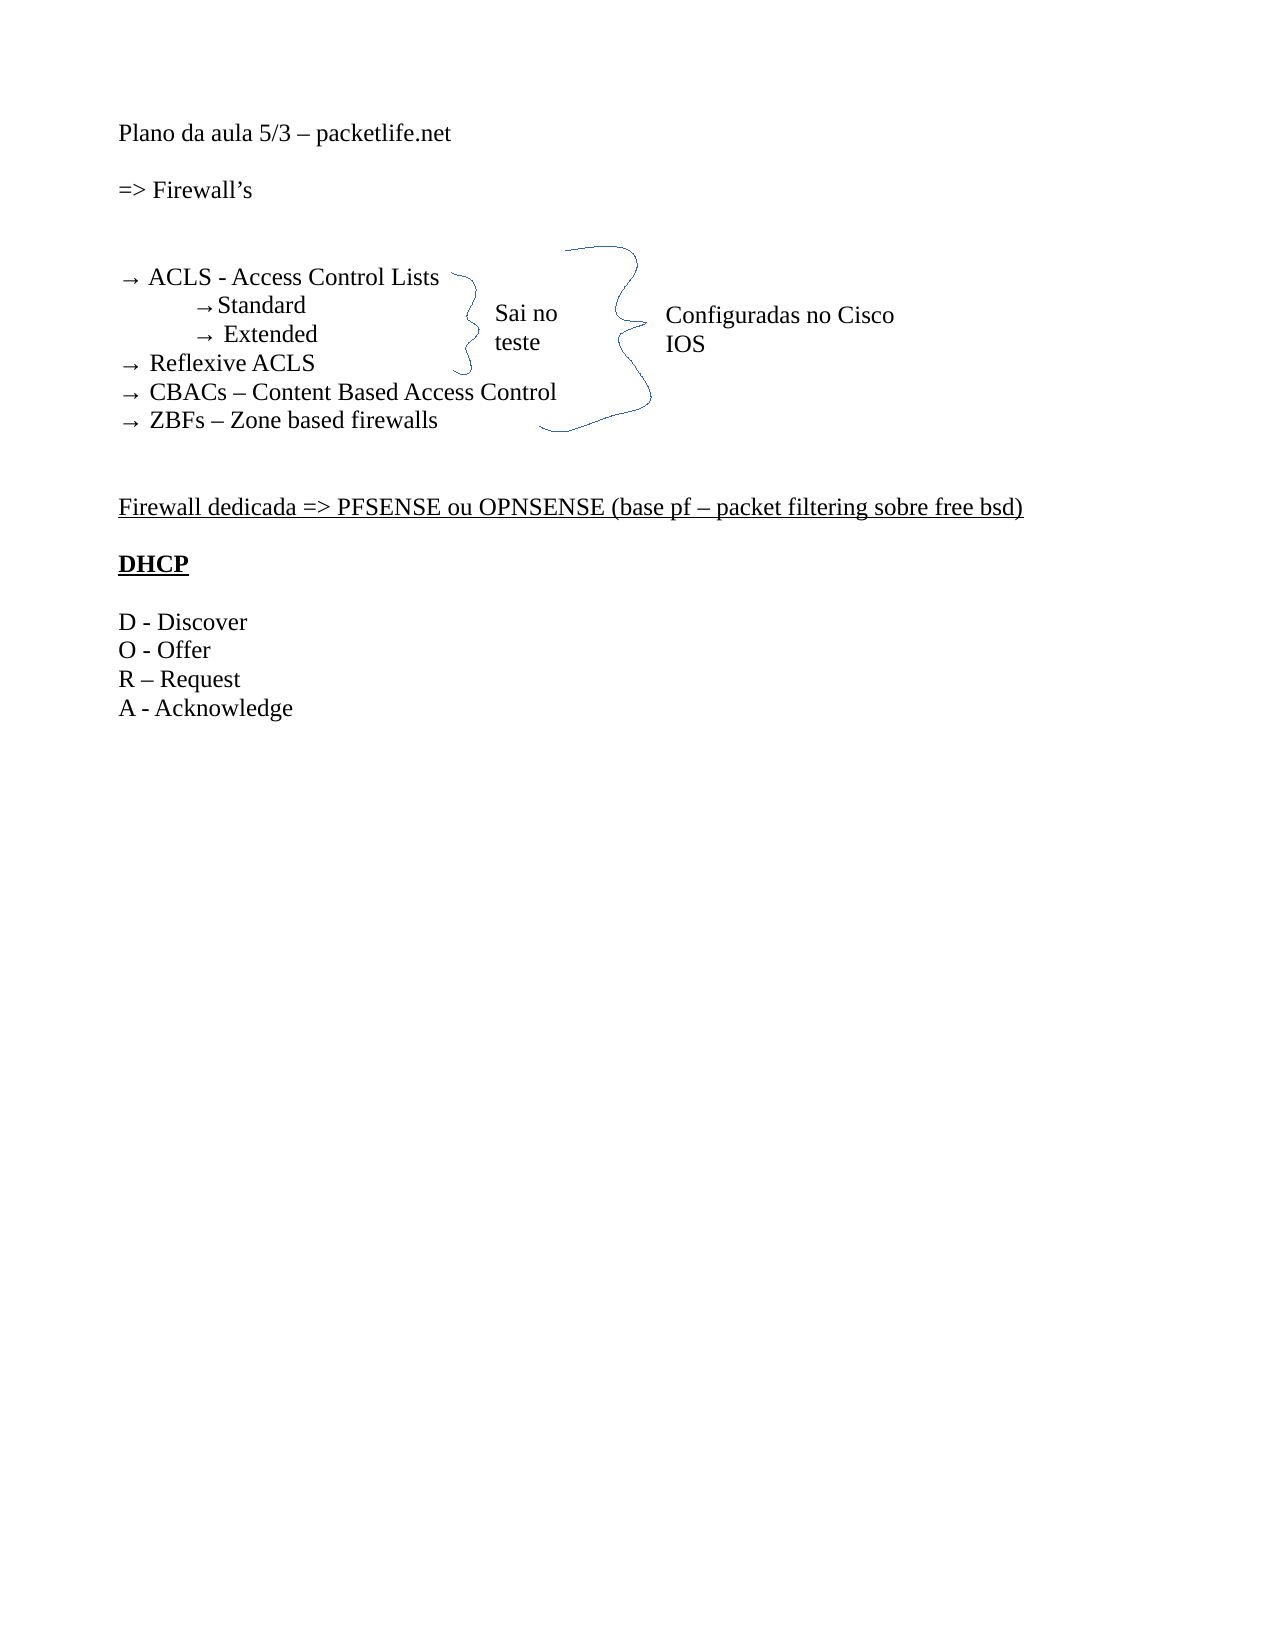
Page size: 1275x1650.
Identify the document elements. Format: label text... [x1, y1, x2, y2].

text Plano da aula 5/3 – packetlife.net [118, 118, 1157, 147]
text O - Offer [118, 636, 1157, 664]
text DHCP [118, 549, 1157, 578]
text → Reflexive ACLS [118, 348, 1157, 377]
text R – Request [118, 664, 1157, 693]
text A - Acknowledge [118, 693, 1157, 722]
text → ZBFs – Zone based firewalls [118, 406, 1157, 434]
text D - Discover [118, 607, 1157, 636]
text → Extended [118, 319, 1157, 348]
text → CBACs – Content Based Access Control [118, 377, 1157, 406]
text → ACLS - Access Control Lists [118, 262, 1157, 291]
text →Standard [118, 291, 1157, 319]
text => Firewall’s [118, 176, 1157, 204]
text Firewall dedicada => PFSENSE ou OPNSENSE (base pf – packet filtering sobre free bsd) [118, 492, 1157, 521]
